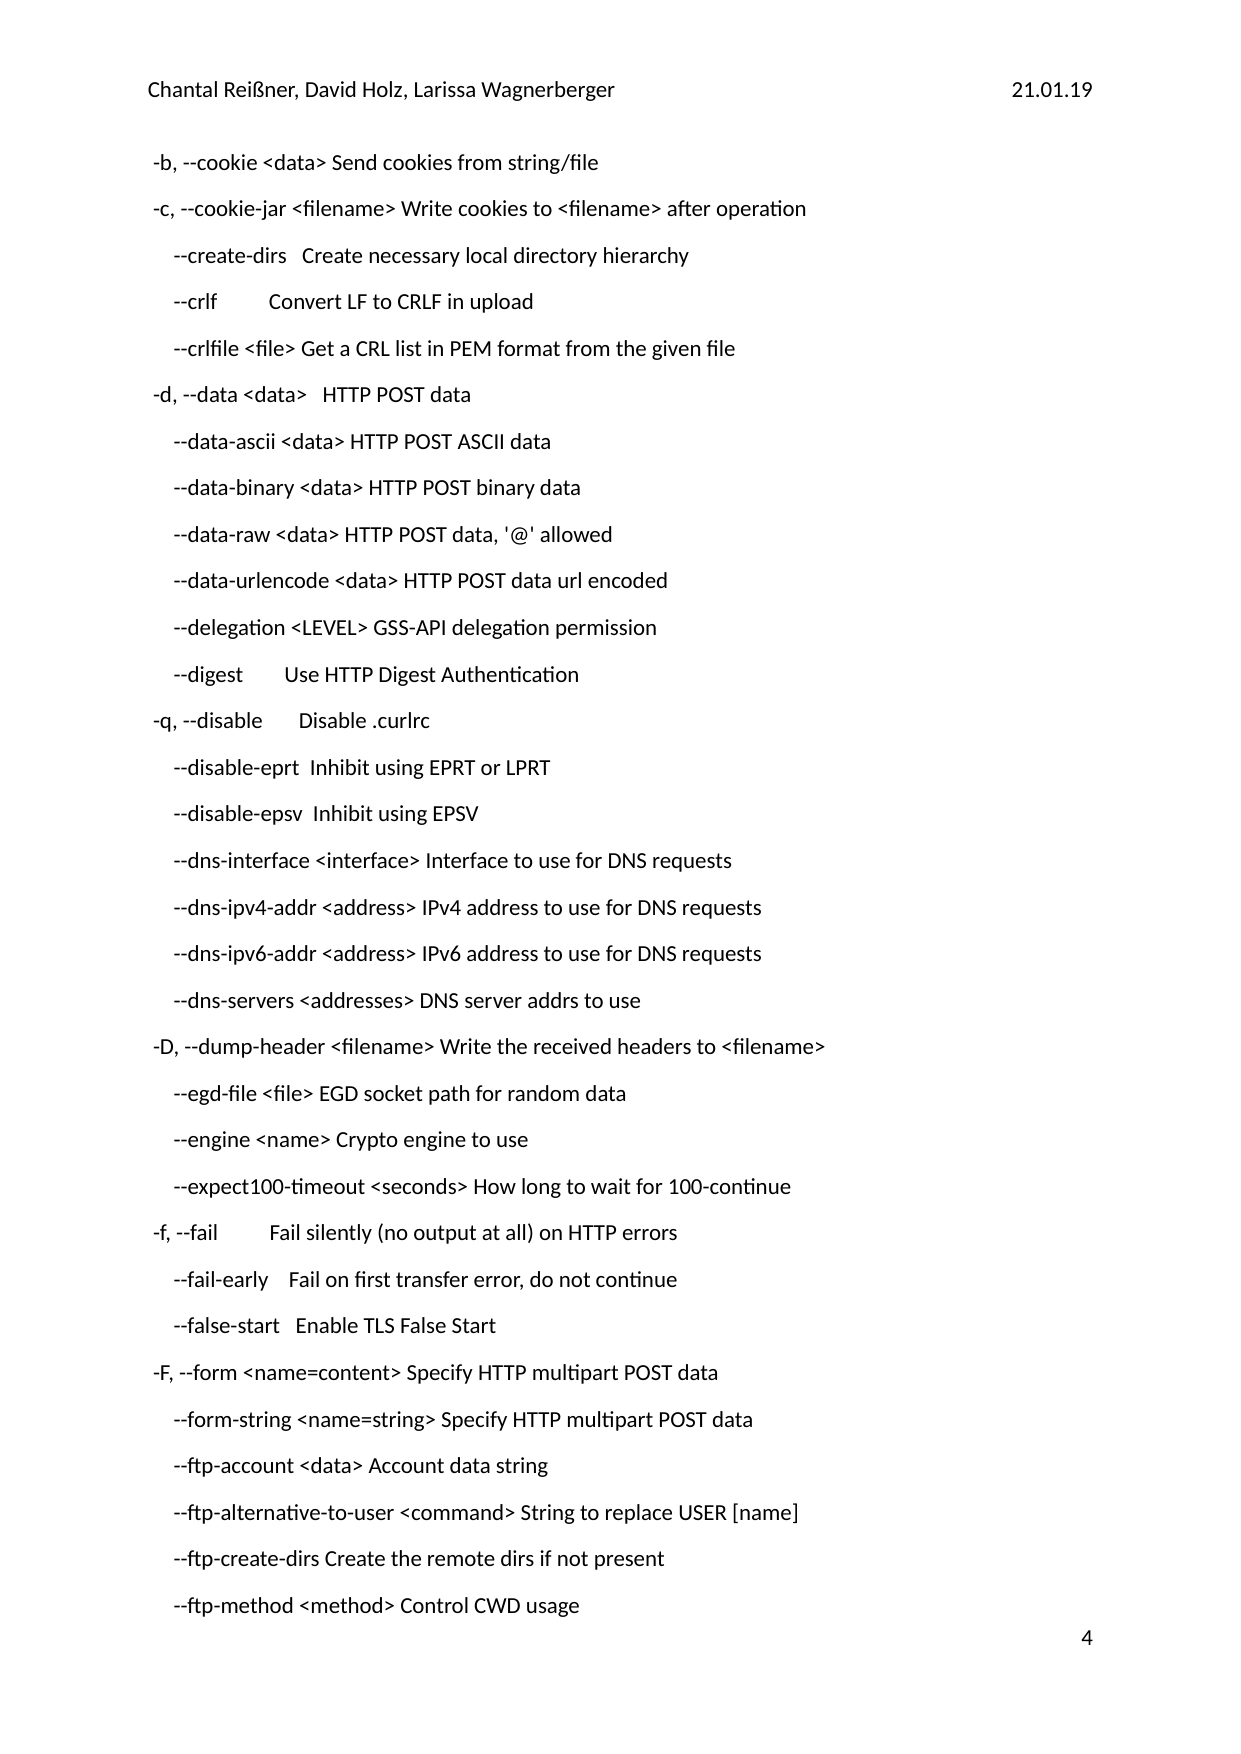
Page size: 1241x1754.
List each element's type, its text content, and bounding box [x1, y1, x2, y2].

text --ftp-account <data> Account data string [148, 1451, 1093, 1479]
text --data-binary <data> HTTP POST binary data [148, 473, 1093, 502]
text --create-dirs Create necessary local directory hierarchy [148, 241, 1093, 269]
text --engine <name> Crypto engine to use [148, 1125, 1093, 1153]
text -D, --dump-header <filename> Write the received headers to <filename> [148, 1032, 1093, 1060]
text --dns-interface <interface> Interface to use for DNS requests [148, 846, 1093, 874]
text -f, --fail Fail silently (no output at all) on HTTP errors [148, 1218, 1093, 1247]
text --ftp-alternative-to-user <command> String to replace USER [name] [148, 1498, 1093, 1526]
text -q, --disable Disable .curlrc [148, 706, 1093, 734]
text --crlfile <file> Get a CRL list in PEM format from the given file [148, 334, 1093, 362]
text -b, --cookie <data> Send cookies from string/file [148, 148, 1093, 176]
text --form-string <name=string> Specify HTTP multipart POST data [148, 1405, 1093, 1433]
text --false-start Enable TLS False Start [148, 1312, 1093, 1340]
text --ftp-create-dirs Create the remote dirs if not present [148, 1544, 1093, 1572]
text --expect100-timeout <seconds> How long to wait for 100-continue [148, 1172, 1093, 1200]
text --delegation <LEVEL> GSS-API delegation permission [148, 613, 1093, 641]
text -c, --cookie-jar <filename> Write cookies to <filename> after operation [148, 194, 1093, 222]
text --dns-servers <addresses> DNS server addrs to use [148, 986, 1093, 1014]
text --data-raw <data> HTTP POST data, '@' allowed [148, 520, 1093, 548]
text --fail-early Fail on first transfer error, do not continue [148, 1265, 1093, 1293]
text -F, --form <name=content> Specify HTTP multipart POST data [148, 1358, 1093, 1386]
text --disable-epsv Inhibit using EPSV [148, 799, 1093, 827]
text --disable-eprt Inhibit using EPRT or LPRT [148, 753, 1093, 781]
text --ftp-method <method> Control CWD usage [148, 1591, 1093, 1619]
text --data-urlencode <data> HTTP POST data url encoded [148, 567, 1093, 595]
text --digest Use HTTP Digest Authentication [148, 660, 1093, 688]
text --dns-ipv4-addr <address> IPv4 address to use for DNS requests [148, 893, 1093, 921]
text --dns-ipv6-addr <address> IPv6 address to use for DNS requests [148, 939, 1093, 967]
text --data-ascii <data> HTTP POST ASCII data [148, 427, 1093, 455]
text -d, --data <data> HTTP POST data [148, 380, 1093, 408]
text --egd-file <file> EGD socket path for random data [148, 1079, 1093, 1107]
text --crlf Convert LF to CRLF in upload [148, 287, 1093, 315]
